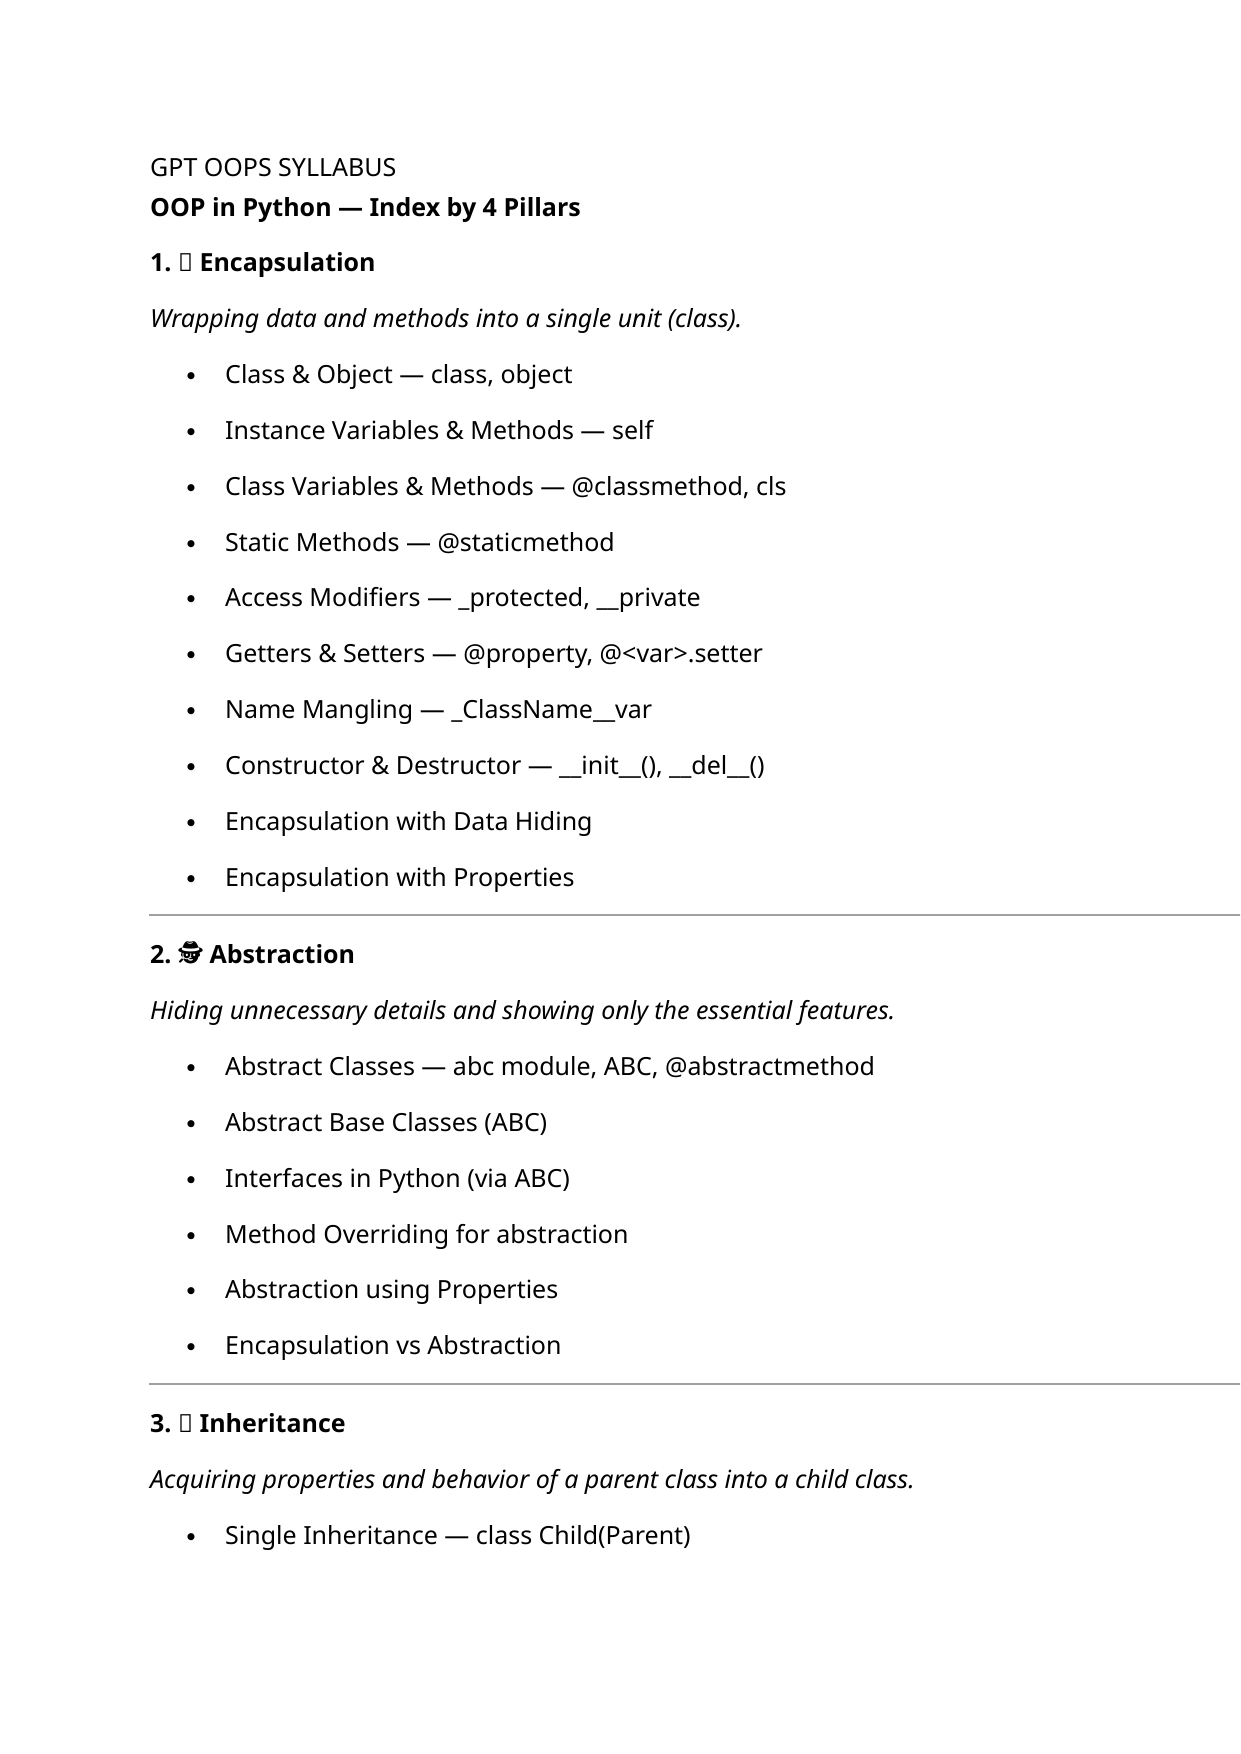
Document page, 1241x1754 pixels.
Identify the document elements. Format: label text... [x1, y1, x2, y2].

list Method Overriding for abstraction [187, 1216, 1090, 1250]
text 1. 🧱 Encapsulation [150, 245, 1090, 279]
text Wrapping data and methods into a single unit (class). [150, 301, 1090, 335]
list Class Variables & Methods — @classmethod, cls [187, 468, 1090, 502]
list Abstract Base Classes (ABC) [187, 1104, 1090, 1139]
list Encapsulation with Data Hiding [187, 803, 1090, 837]
text 3. 🧬 Inheritance [150, 1406, 1090, 1440]
list Getters & Setters — @property, @<var>.setter [187, 636, 1090, 670]
list Encapsulation with Properties [187, 859, 1090, 893]
list Abstract Classes — abc module, ABC, @abstractmethod [187, 1049, 1090, 1083]
list Class & Object — class, object [187, 357, 1090, 391]
list Constructor & Destructor — __init__(), __del__() [187, 747, 1090, 782]
list Single Inheritance — class Child(Parent) [187, 1517, 1090, 1552]
text GPT OOPS SYLLABUS OOP in Python — Index by 4 Pillars [150, 150, 1090, 223]
list Interfaces in Python (via ABC) [187, 1160, 1090, 1194]
text Hiding unnecessary details and showing only the essential features. [150, 993, 1090, 1027]
list Instance Variables & Methods — self [187, 412, 1090, 447]
list Encapsulation vs Abstraction [187, 1328, 1090, 1362]
list Abstraction using Properties [187, 1272, 1090, 1306]
list Static Methods — @staticmethod [187, 524, 1090, 558]
list Access Modifiers — _protected, __private [187, 580, 1090, 614]
text Acquiring properties and behavior of a parent class into a child class. [150, 1462, 1090, 1496]
list Name Mangling — _ClassName__var [187, 692, 1090, 726]
text 2. 🕵️ Abstraction [150, 937, 1090, 971]
